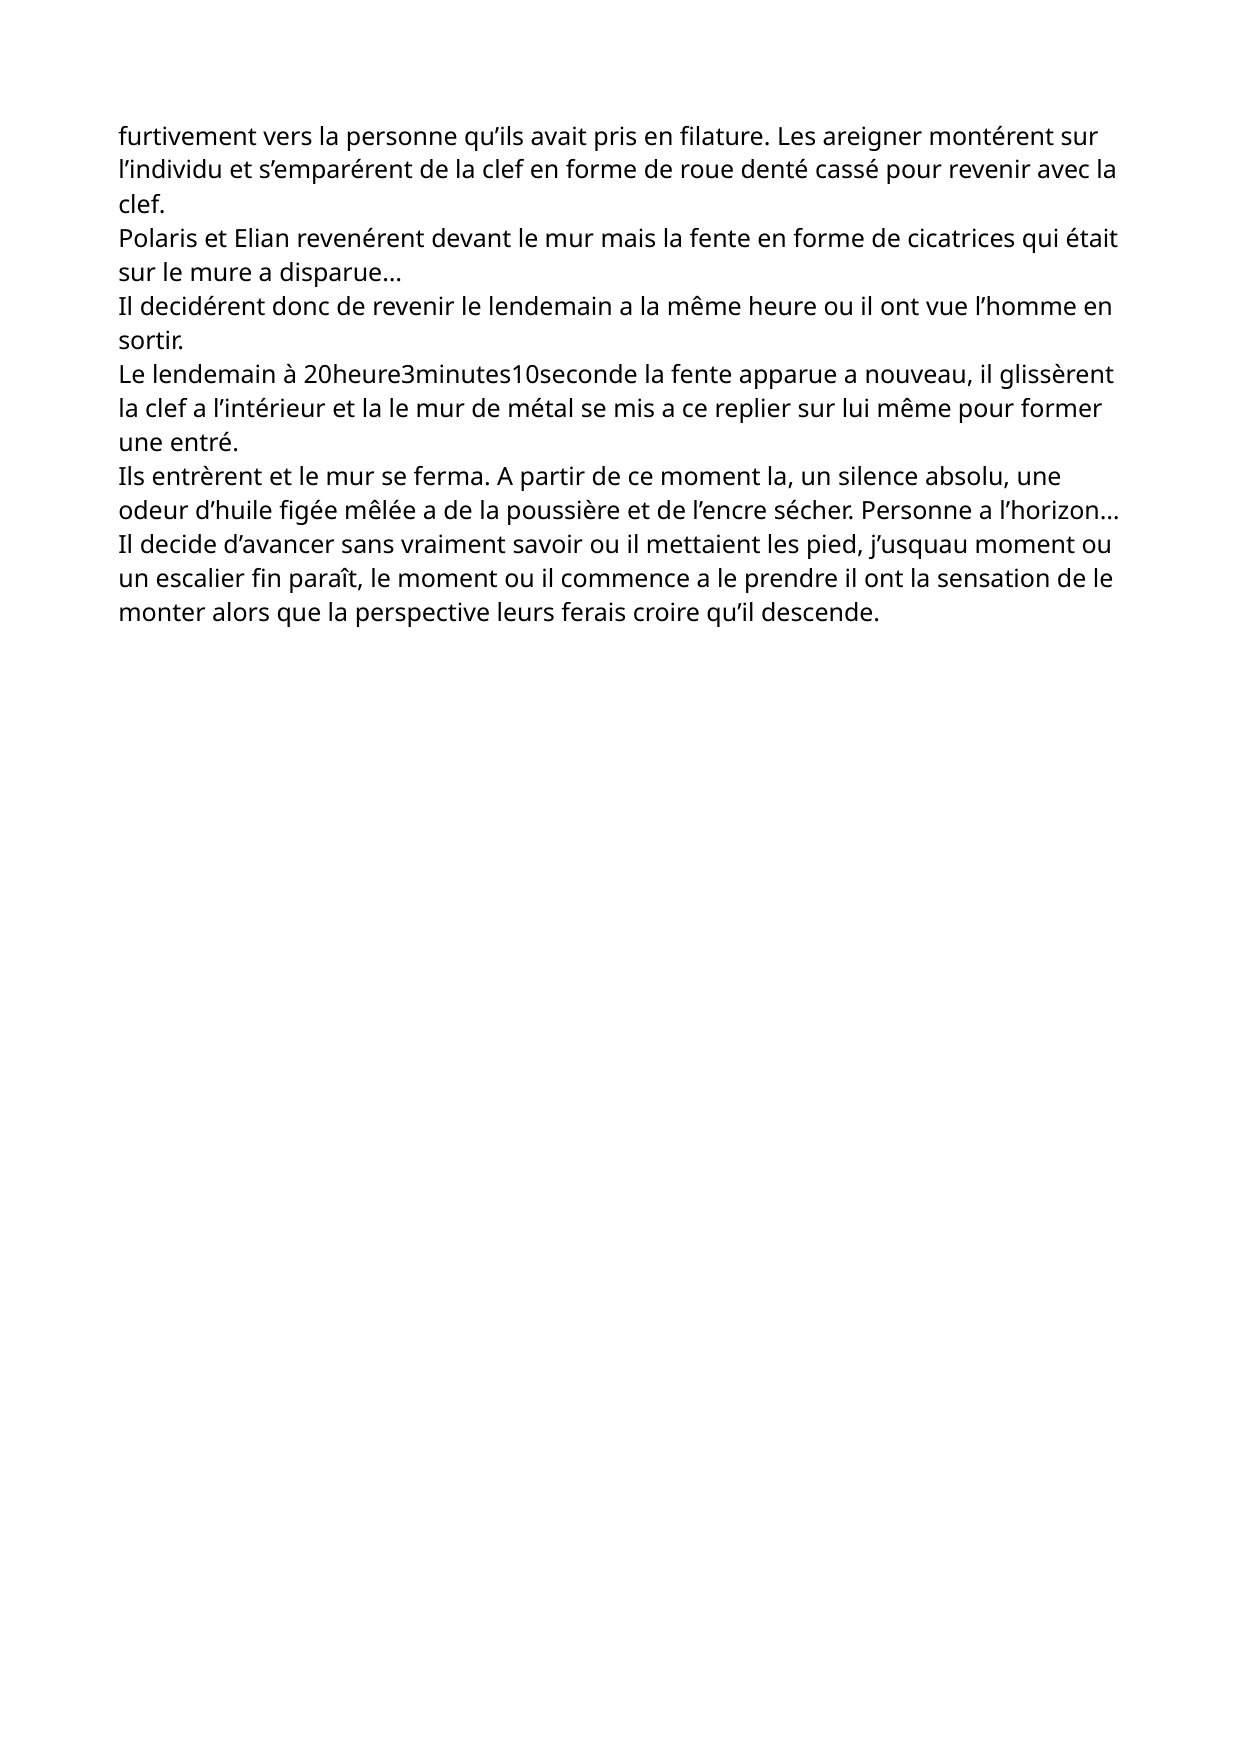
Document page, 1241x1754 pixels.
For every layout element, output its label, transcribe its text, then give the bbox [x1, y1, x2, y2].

text Il decidérent donc de revenir le lendemain a la même heure ou il ont vue l’homme en sortir. [118, 288, 1122, 357]
text Il decide d’avancer sans vraiment savoir ou il mettaient les pied, j’usquau moment ou un escalier fin paraît, le moment ou il commence a le prendre il ont la sensation de le monter alors que la perspective leurs ferais croire qu’il descende. [118, 527, 1122, 629]
text Le lendemain à 20heure3minutes10seconde la fente apparue a nouveau, il glissèrent la clef a l’intérieur et la le mur de métal se mis a ce replier sur lui même pour former une entré. [118, 357, 1122, 459]
text furtivement vers la personne qu’ils avait pris en filature. Les areigner montérent sur l’individu et s’emparérent de la clef en forme de roue denté cassé pour revenir avec la clef. [118, 118, 1122, 220]
text Ils entrèrent et le mur se ferma. A partir de ce moment la, un silence absolu, une odeur d’huile figée mêlée a de la poussière et de l’encre sécher. Personne a l’horizon… [118, 459, 1122, 527]
text Polaris et Elian revenérent devant le mur mais la fente en forme de cicatrices qui était sur le mure a disparue… [118, 220, 1122, 288]
